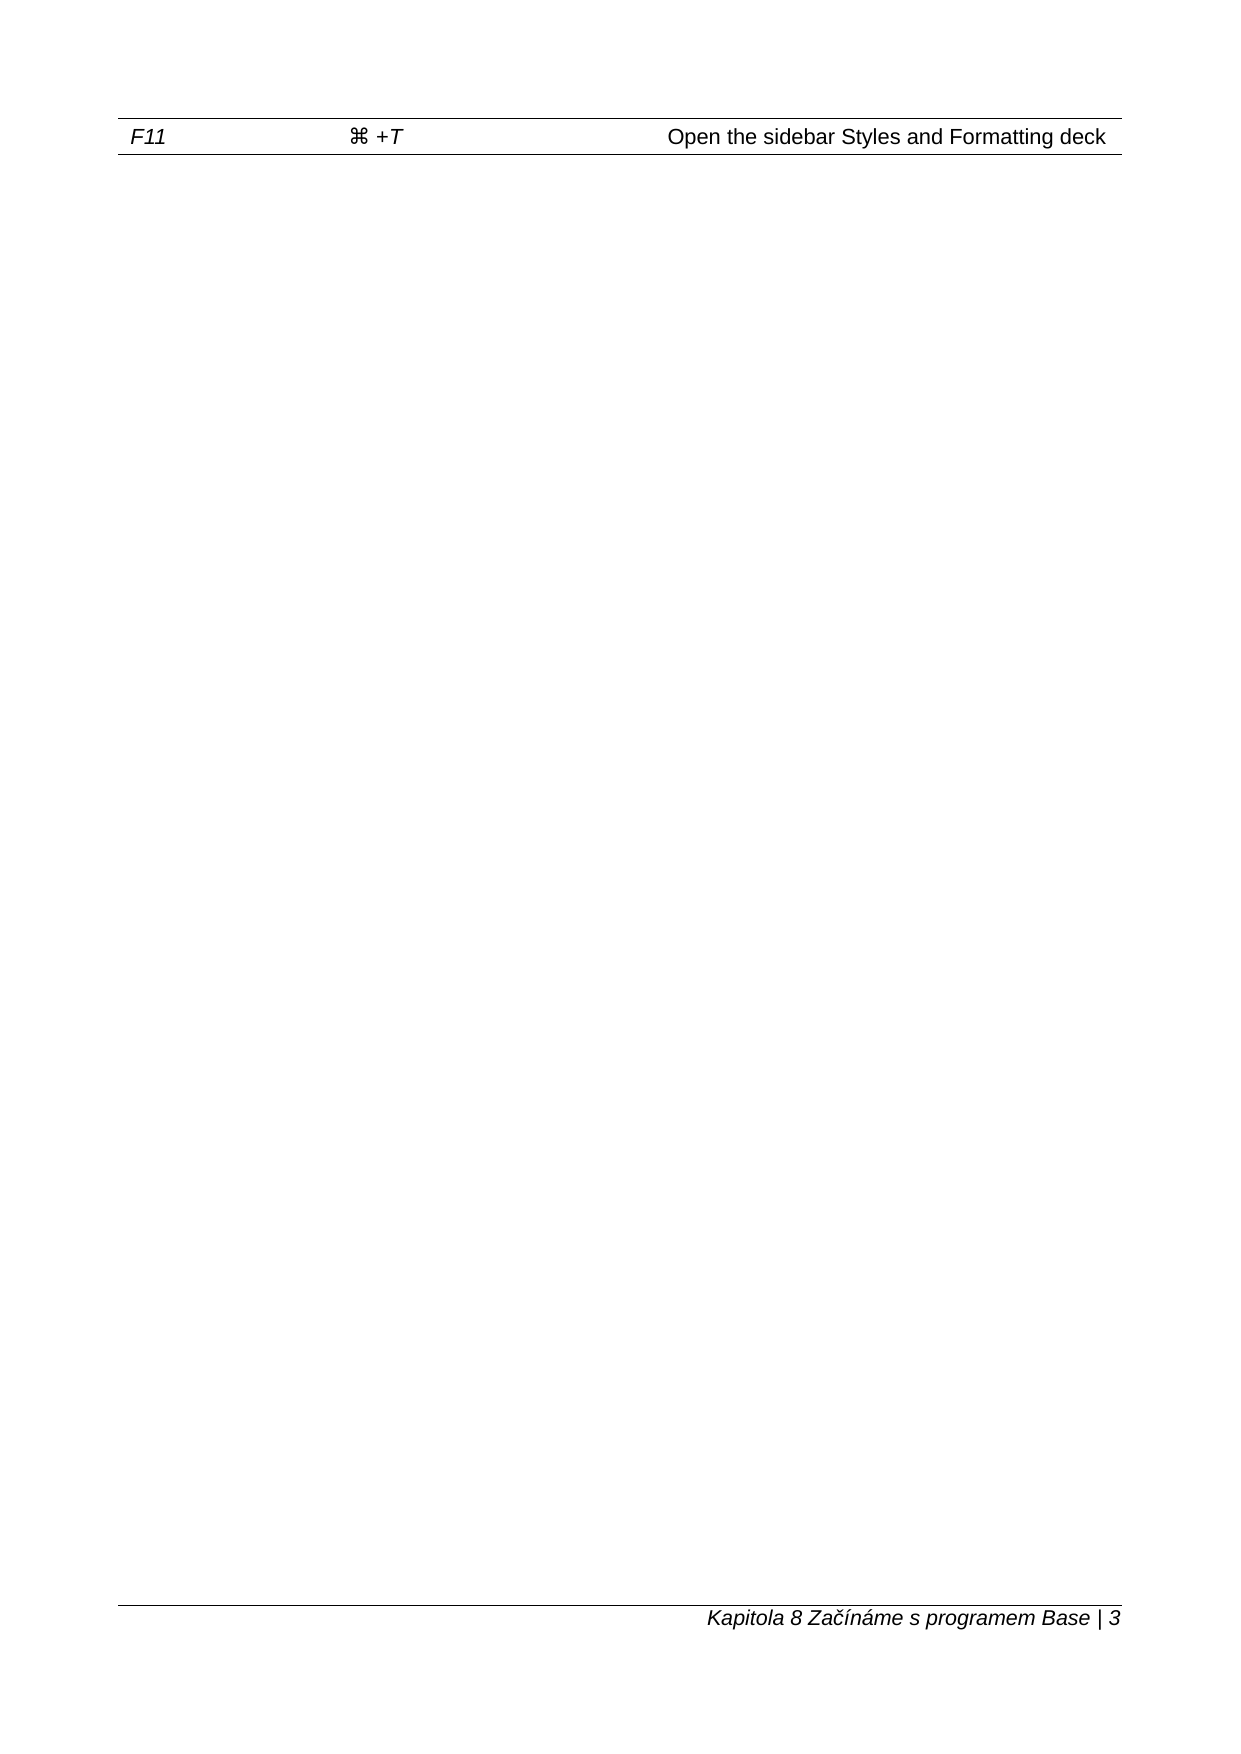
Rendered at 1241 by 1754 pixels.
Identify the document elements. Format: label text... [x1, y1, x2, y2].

table_cell ⌘ +T [336, 119, 655, 154]
table_cell Open the sidebar Styles and Formatting deck [655, 119, 1122, 154]
table_cell F11 [118, 119, 336, 154]
